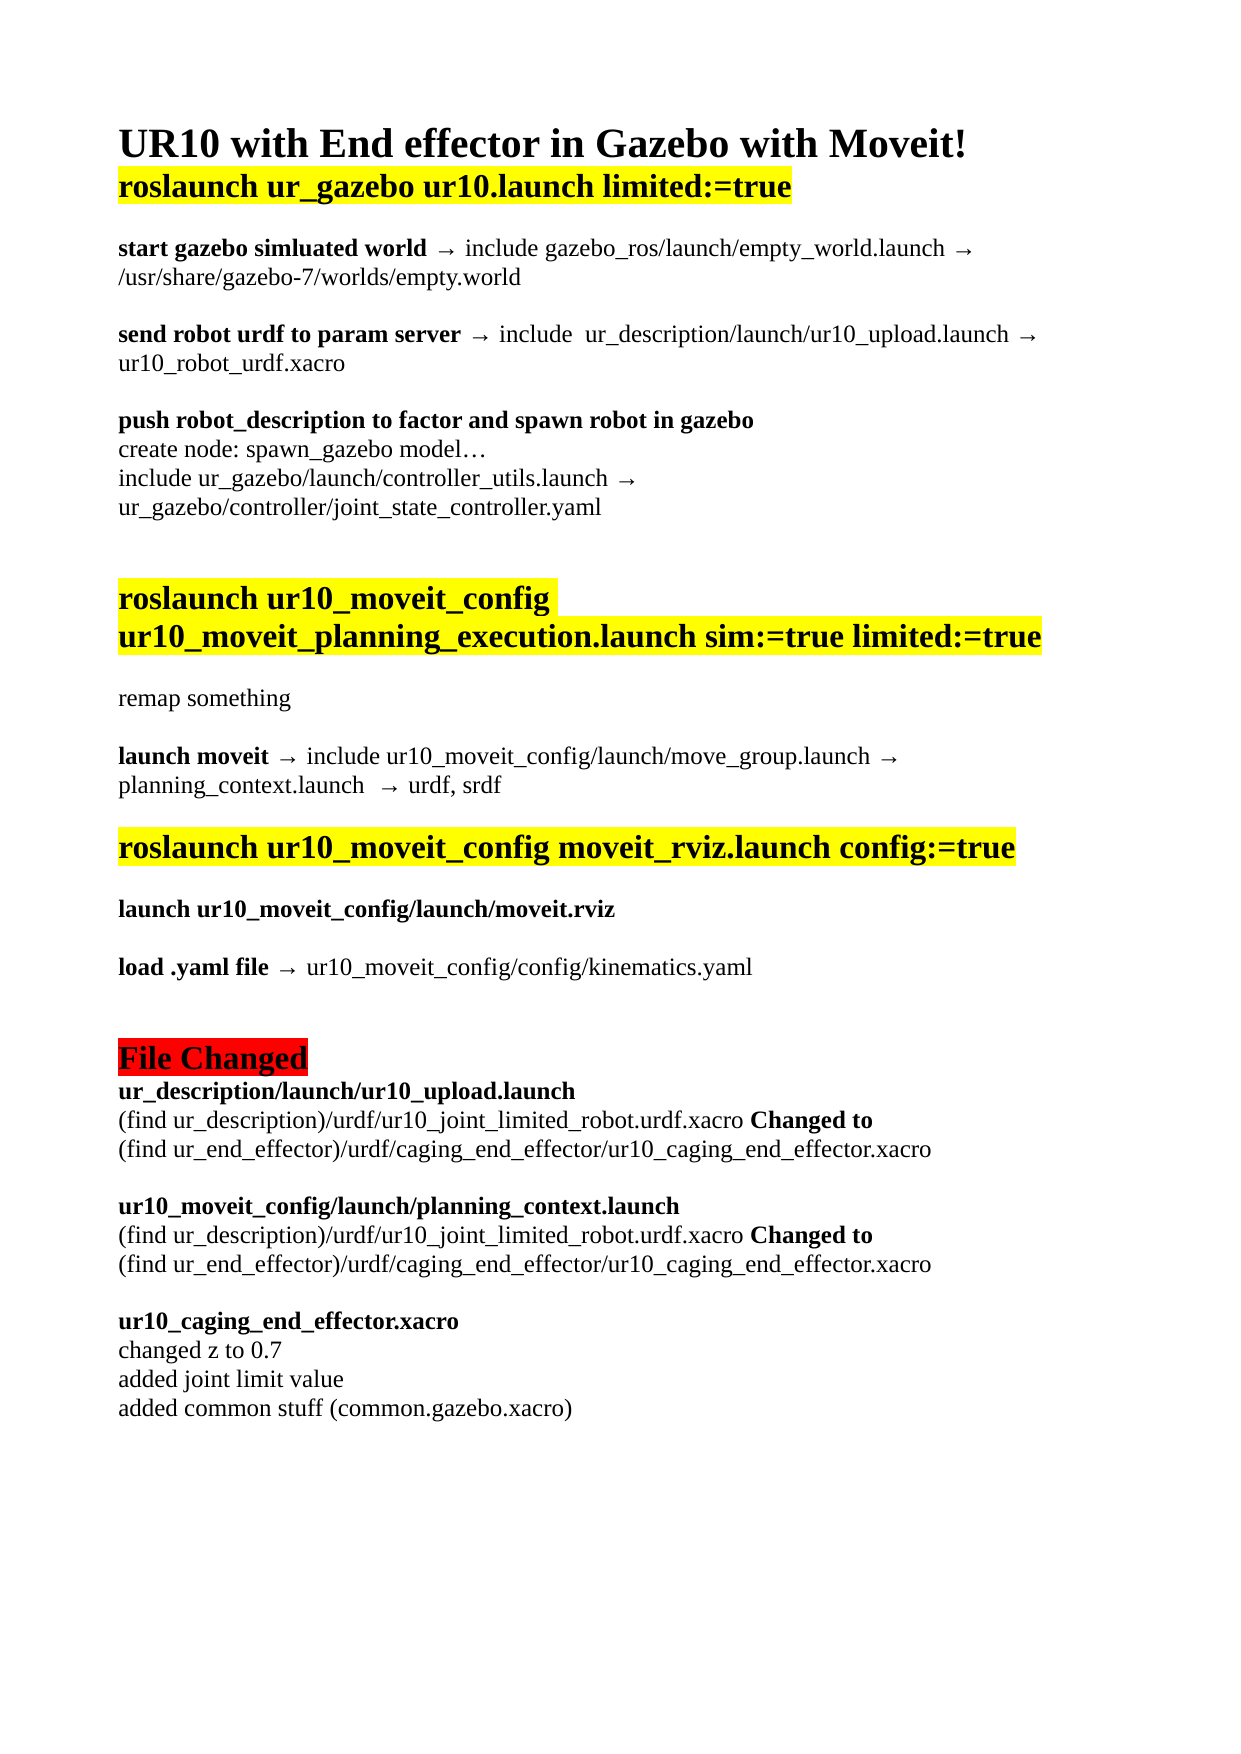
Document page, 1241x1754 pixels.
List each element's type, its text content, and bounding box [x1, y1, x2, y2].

text (find ur_description)/urdf/ur10_joint_limited_robot.urdf.xacro Changed to [118, 1105, 1122, 1134]
text roslaunch ur_gazebo ur10.launch limited:=true [118, 166, 1122, 204]
text launch ur10_moveit_config/launch/moveit.rviz [118, 894, 1122, 923]
text changed z to 0.7 [118, 1335, 1122, 1364]
text UR10 with End effector in Gazebo with Moveit! [118, 118, 1122, 166]
text (find ur_end_effector)/urdf/caging_end_effector/ur10_caging_end_effector.xacro [118, 1134, 1122, 1163]
text send robot urdf to param server → include ur_description/launch/ur10_upload.launch → ur10_robot_urdf.xacro [118, 319, 1122, 377]
text roslaunch ur10_moveit_config moveit_rviz.launch config:=true [118, 827, 1122, 866]
text (find ur_end_effector)/urdf/caging_end_effector/ur10_caging_end_effector.xacro [118, 1249, 1122, 1278]
text ur10_moveit_config/launch/planning_context.launch [118, 1191, 1122, 1220]
text launch moveit → include ur10_moveit_config/launch/move_group.launch → planning_context.launch → urdf, srdf [118, 741, 1122, 798]
text ur10_caging_end_effector.xacro [118, 1306, 1122, 1335]
text added joint limit value [118, 1364, 1122, 1393]
text load .yaml file → ur10_moveit_config/config/kinematics.yaml [118, 952, 1122, 981]
text added common stuff (common.gazebo.xacro) [118, 1393, 1122, 1421]
text roslaunch ur10_moveit_config ur10_moveit_planning_execution.launch sim:=true limited:=true [118, 578, 1122, 655]
text push robot_description to factor and spawn robot in gazebo [118, 406, 1122, 434]
text create node: spawn_gazebo model… [118, 434, 1122, 463]
text ur_description/launch/ur10_upload.launch [118, 1076, 1122, 1105]
text include ur_gazebo/launch/controller_utils.launch → ur_gazebo/controller/joint_state_controller.yaml [118, 463, 1122, 521]
text File Changed [118, 1038, 1122, 1076]
text remap something [118, 683, 1122, 712]
text start gazebo simluated world → include gazebo_ros/launch/empty_world.launch → /usr/share/gazebo-7/worlds/empty.world [118, 233, 1122, 291]
text (find ur_description)/urdf/ur10_joint_limited_robot.urdf.xacro Changed to [118, 1220, 1122, 1249]
